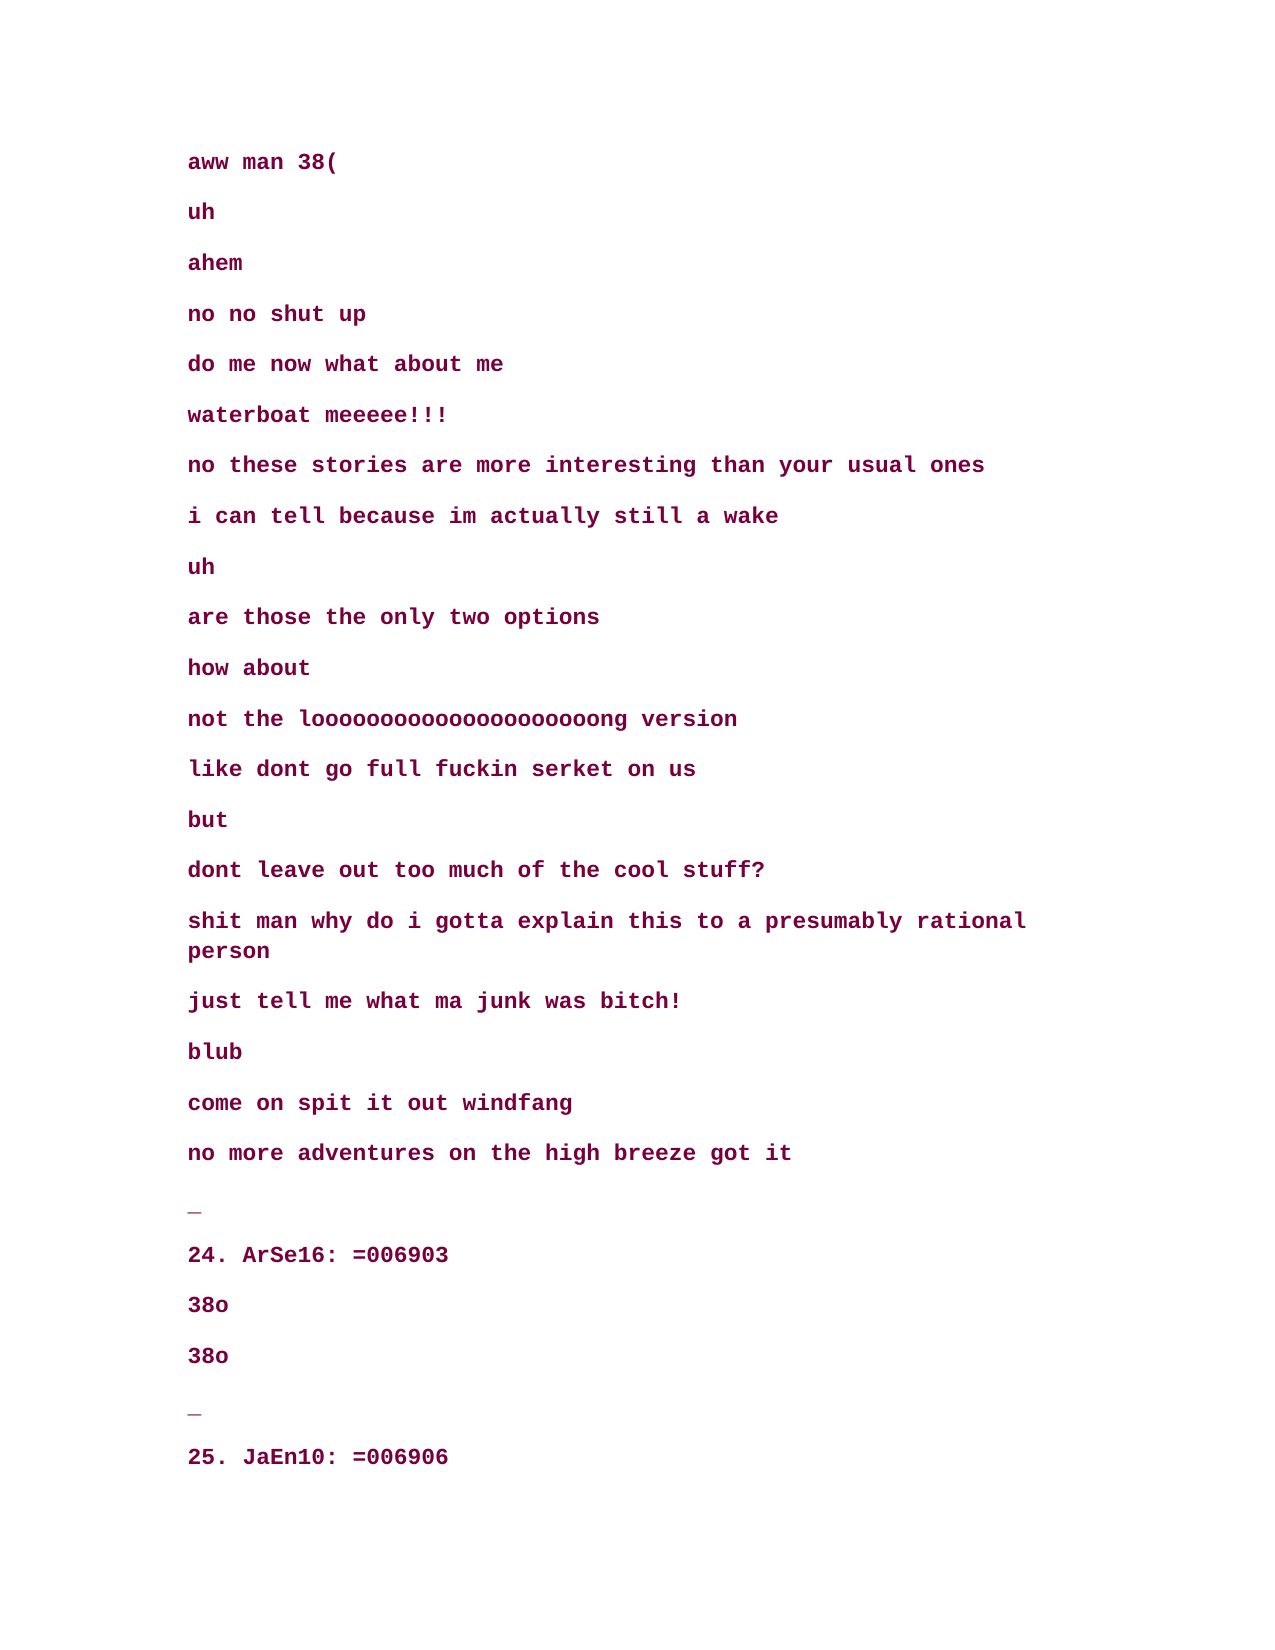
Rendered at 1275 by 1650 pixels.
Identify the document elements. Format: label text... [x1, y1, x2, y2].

text no more adventures on the high breeze got it [187, 1142, 1087, 1168]
text are those the only two options [187, 606, 1087, 632]
text shit man why do i gotta explain this to a presumably rational person [187, 909, 1087, 965]
text _ [187, 1395, 1087, 1421]
text 24. ArSe16: =006903 [187, 1243, 1087, 1269]
text how about [187, 656, 1087, 682]
text 25. JaEn10: =006906 [187, 1445, 1087, 1471]
text ahem [187, 251, 1087, 277]
text waterboat meeeee!!! [187, 403, 1087, 429]
text come on spit it out windfang [187, 1091, 1087, 1117]
text uh [187, 201, 1087, 227]
text 38o [187, 1344, 1087, 1370]
text not the looooooooooooooooooooong version [187, 707, 1087, 733]
text 38o [187, 1293, 1087, 1319]
text aww man 38( [187, 150, 1087, 176]
text i can tell because im actually still a wake [187, 504, 1087, 530]
text like dont go full fuckin serket on us [187, 757, 1087, 783]
text no no shut up [187, 302, 1087, 328]
text but [187, 808, 1087, 834]
text no these stories are more interesting than your usual ones [187, 454, 1087, 480]
text blub [187, 1040, 1087, 1066]
text _ [187, 1192, 1087, 1218]
text just tell me what ma junk was bitch! [187, 990, 1087, 1016]
text do me now what about me [187, 352, 1087, 378]
text uh [187, 555, 1087, 581]
text dont leave out too much of the cool stuff? [187, 859, 1087, 885]
